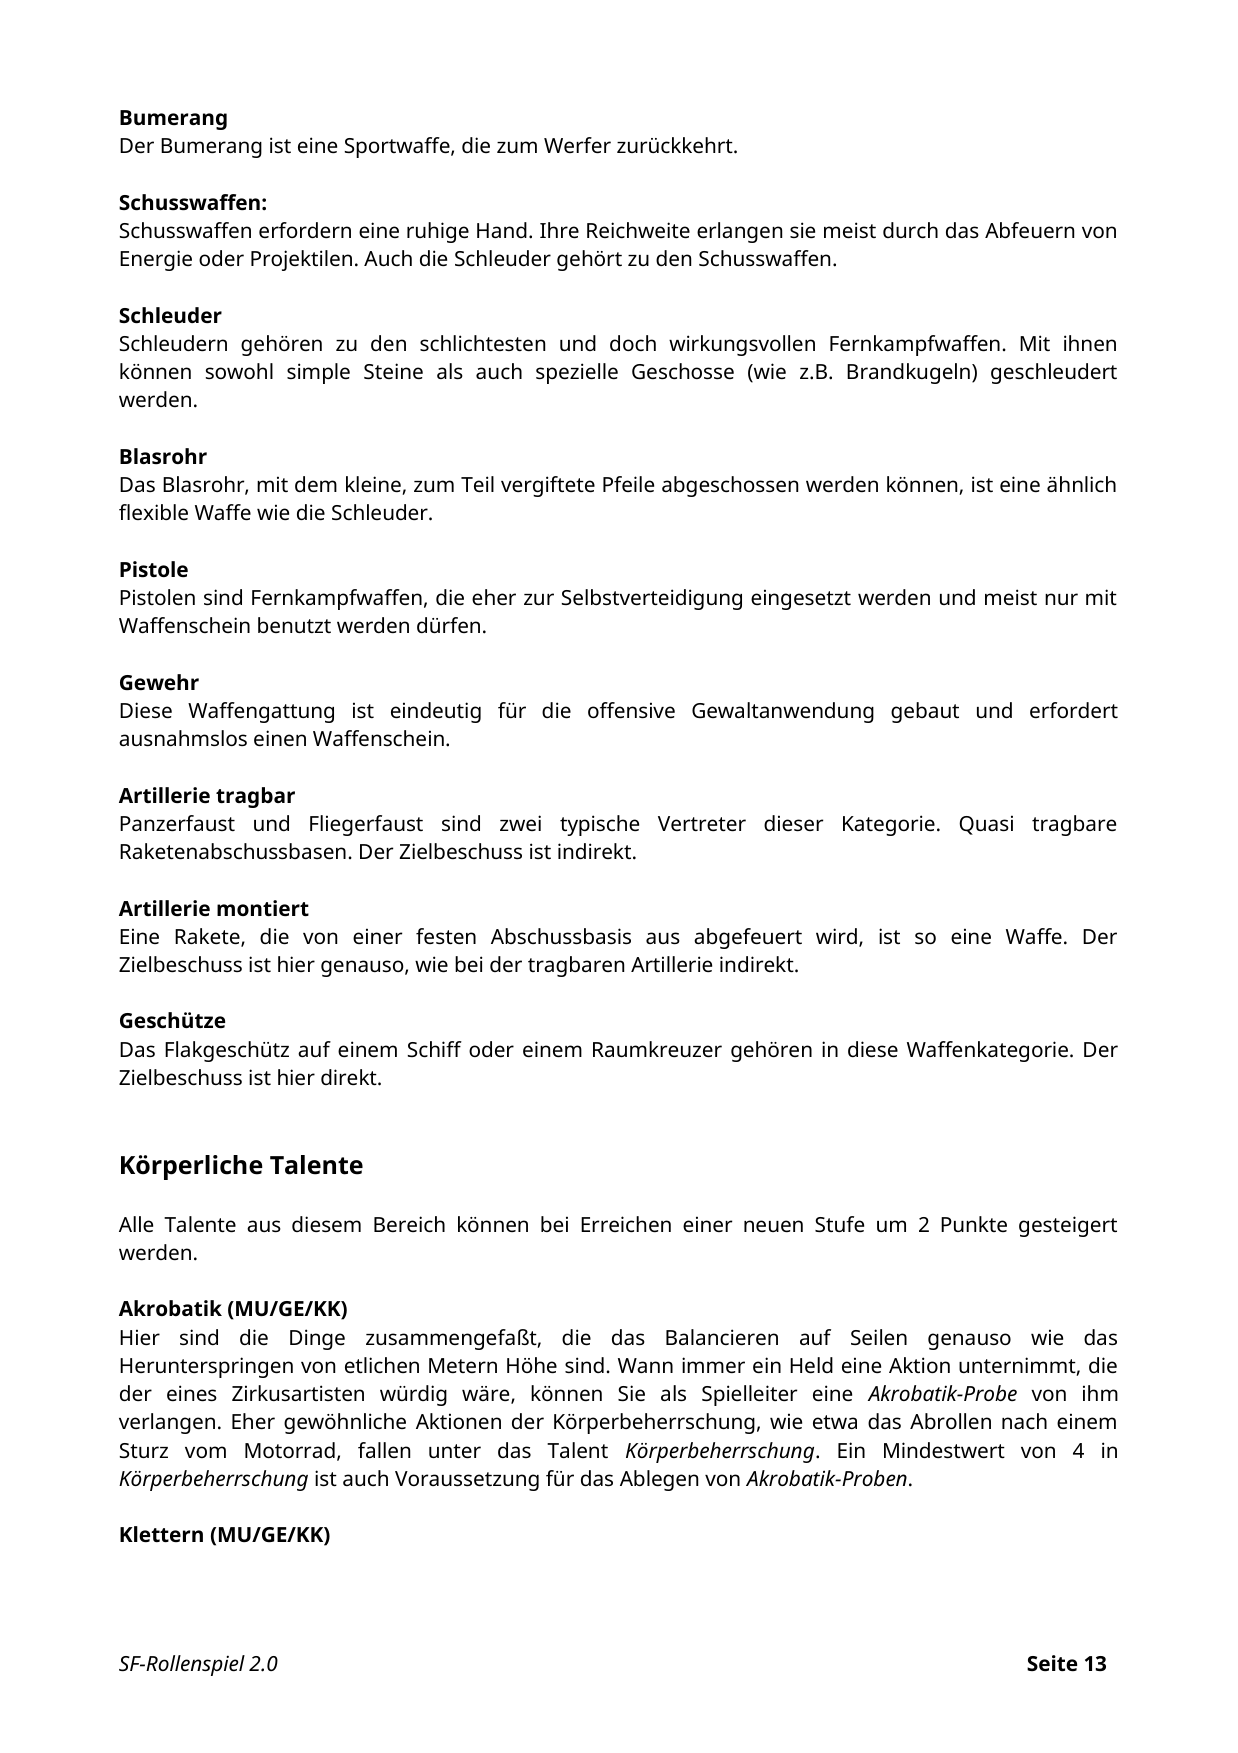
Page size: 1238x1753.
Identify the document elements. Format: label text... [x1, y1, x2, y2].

text Das Flakgeschütz auf einem Schiff oder einem Raumkreuzer gehören in diese Waffenkategorie. Der Zielbeschuss ist hier direkt. [119, 1035, 1119, 1091]
text Schusswaffen: [119, 188, 1119, 216]
text Diese Waffengattung ist eindeutig für die offensive Gewaltanwendung gebaut und erfordert ausnahmslos einen Waffenschein. [119, 696, 1119, 752]
text Panzerfaust und Fliegerfaust sind zwei typische Vertreter dieser Kategorie. Quasi tragbare Raketenabschussbasen. Der Zielbeschuss ist indirekt. [119, 809, 1119, 865]
text Schleuder [119, 301, 1119, 329]
text Artillerie montiert [119, 894, 1119, 922]
text Gewehr [119, 668, 1119, 696]
text Körperliche Talente [119, 1148, 1119, 1182]
text Schusswaffen erfordern eine ruhige Hand. Ihre Reichweite erlangen sie meist durch das Abfeuern von Energie oder Projektilen. Auch die Schleuder gehört zu den Schusswaffen. [119, 216, 1119, 273]
text Artillerie tragbar [119, 781, 1119, 809]
text Der Bumerang ist eine Sportwaffe, die zum Werfer zurückkehrt. [119, 131, 1119, 160]
text Alle Talente aus diesem Bereich können bei Erreichen einer neuen Stufe um 2 Punkte gesteigert werden. [119, 1210, 1119, 1266]
text Eine Rakete, die von einer festen Abschussbasis aus abgefeuert wird, ist so eine Waffe. Der Zielbeschuss ist hier genauso, wie bei der tragbaren Artillerie indirekt. [119, 922, 1119, 978]
text Hier sind die Dinge zusammengefaßt, die das Balancieren auf Seilen genauso wie das Herunterspringen von etlichen Metern Höhe sind. Wann immer ein Held eine Aktion unternimmt, die der eines Zirkusartisten würdig wäre, können Sie als Spielleiter eine Akrobatik-Probe von ihm verlangen. Eher gewöhnliche Aktionen der Körperbeherrschung, wie etwa das Abrollen nach einem Sturz vom Motorrad, fallen unter das Talent Körperbeherrschung. Ein Mindestwert von 4 in Körperbeherrschung ist auch Voraussetzung für das Ablegen von Akrobatik-Proben. [119, 1323, 1119, 1492]
text Schleudern gehören zu den schlichtesten und doch wirkungsvollen Fernkampfwaffen. Mit ihnen können sowohl simple Steine als auch spezielle Geschosse (wie z.B. Brandkugeln) geschleudert werden. [119, 329, 1119, 414]
text Das Blasrohr, mit dem kleine, zum Teil vergiftete Pfeile abgeschossen werden können, ist eine ähnlich flexible Waffe wie die Schleuder. [119, 470, 1119, 527]
text Geschütze [119, 1007, 1119, 1035]
text Bumerang [119, 103, 1119, 131]
text Blasrohr [119, 442, 1119, 470]
text Klettern (MU/GE/KK) [119, 1520, 1119, 1549]
text Pistole [119, 555, 1119, 583]
text Akrobatik (MU/GE/KK) [119, 1294, 1119, 1323]
text Pistolen sind Fernkampfwaffen, die eher zur Selbstverteidigung eingesetzt werden und meist nur mit Waffenschein benutzt werden dürfen. [119, 583, 1119, 639]
